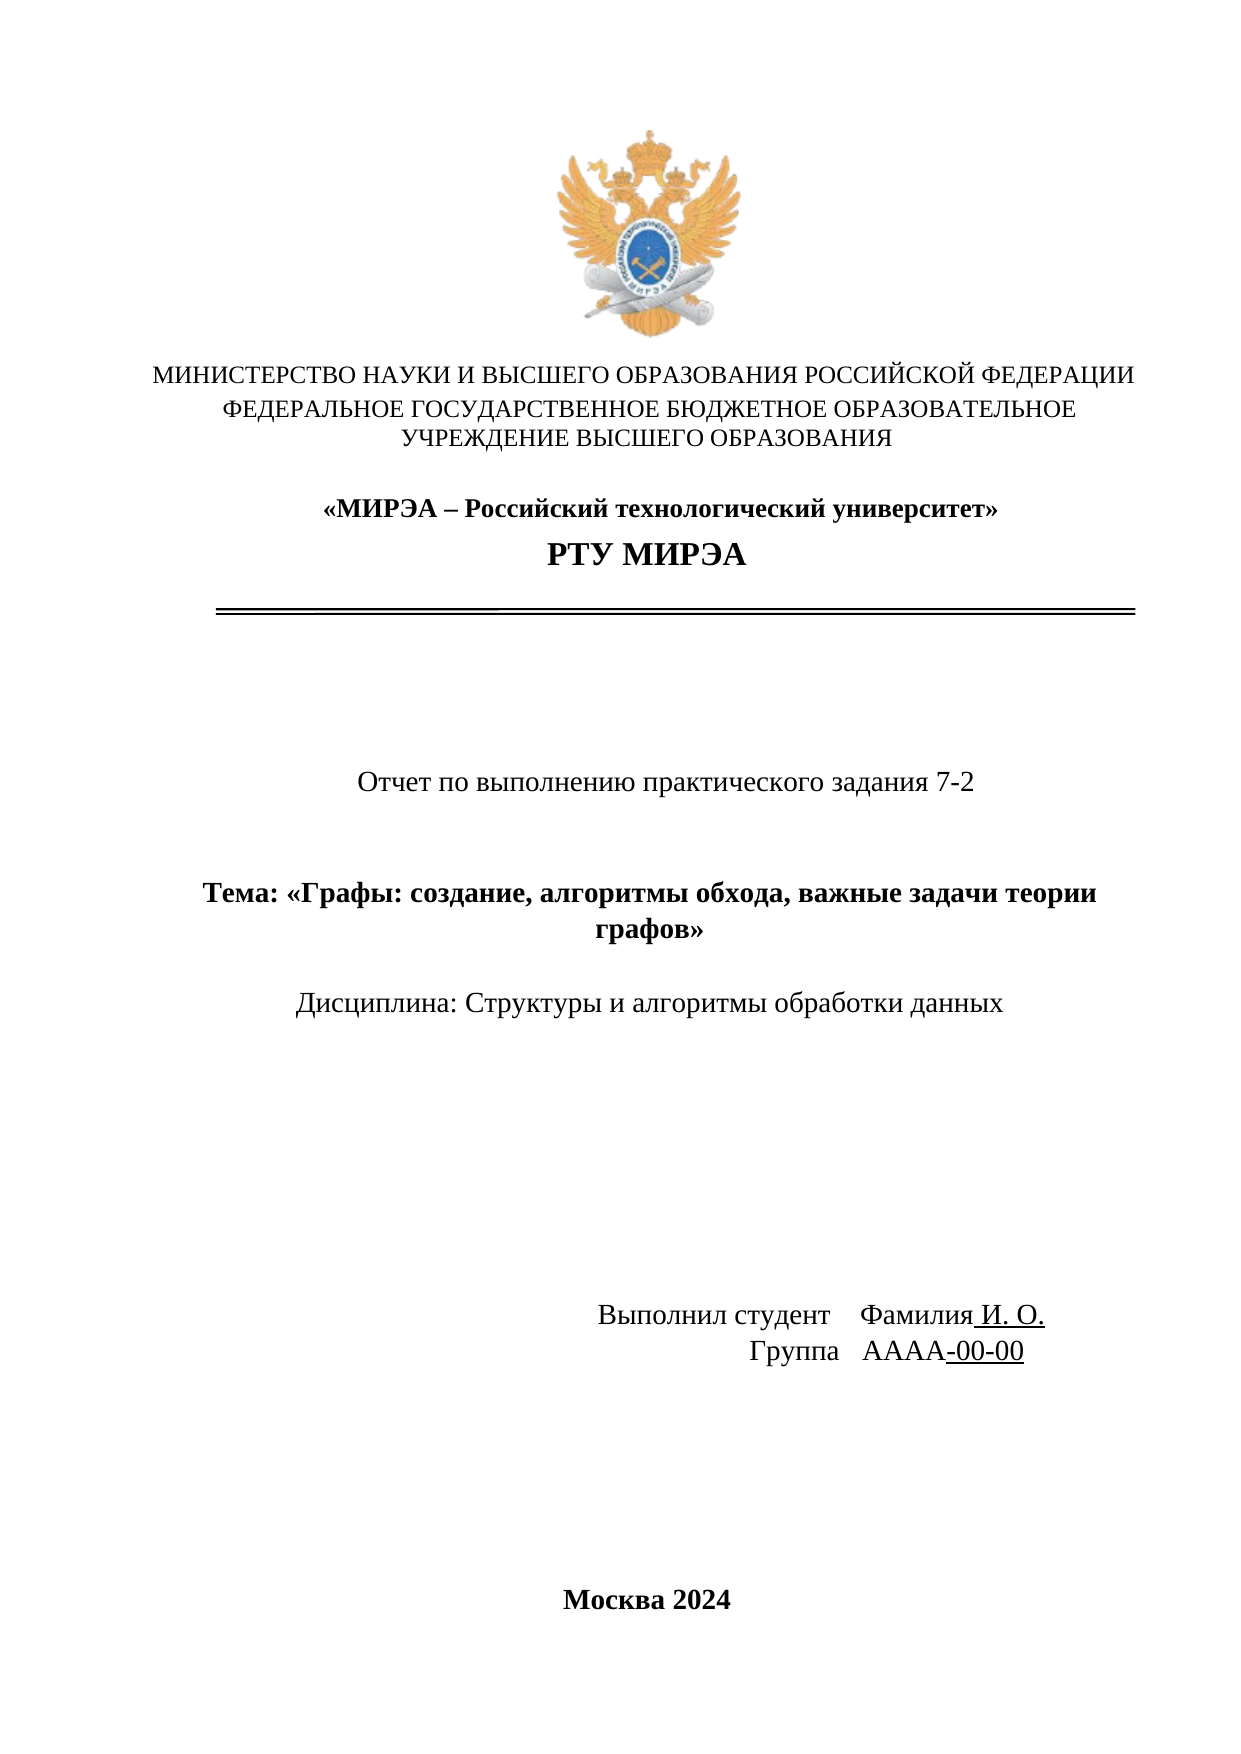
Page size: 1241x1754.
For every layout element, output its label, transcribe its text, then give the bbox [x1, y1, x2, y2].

text Москва 2024 [148, 1582, 1146, 1616]
text графов» [186, 912, 1113, 945]
text РТУ МИРЭА [148, 534, 1146, 572]
text Тема: «Графы: создание, алгоритмы обхода, важные задачи теории [186, 875, 1113, 908]
text Дисциплина: Структуры и алгоритмы обработки данных [186, 985, 1113, 1019]
text «МИРЭА – Российский технологический университет» [323, 492, 1146, 523]
picture [533, 118, 761, 341]
text МИНИСТЕРСТВО НАУКИ И ВЫСШЕГО ОБРАЗОВАНИЯ РОССИЙСКОЙ ФЕДЕРАЦИИ [148, 360, 1146, 388]
text ФЕДЕРАЛЬНОЕ ГОСУДАРСТВЕННОЕ БЮДЖЕТНОЕ ОБРАЗОВАТЕЛЬНОЕ УЧРЕЖДЕНИЕ ВЫСШЕГО ОБРАЗОВАНИЯ [153, 394, 1146, 452]
text Выполнил студент Фамилия И. О. [590, 1297, 1146, 1331]
text Группа АААА-00-00 [148, 1333, 1146, 1366]
text Отчет по выполнению практического задания 7-2 [186, 764, 1146, 798]
